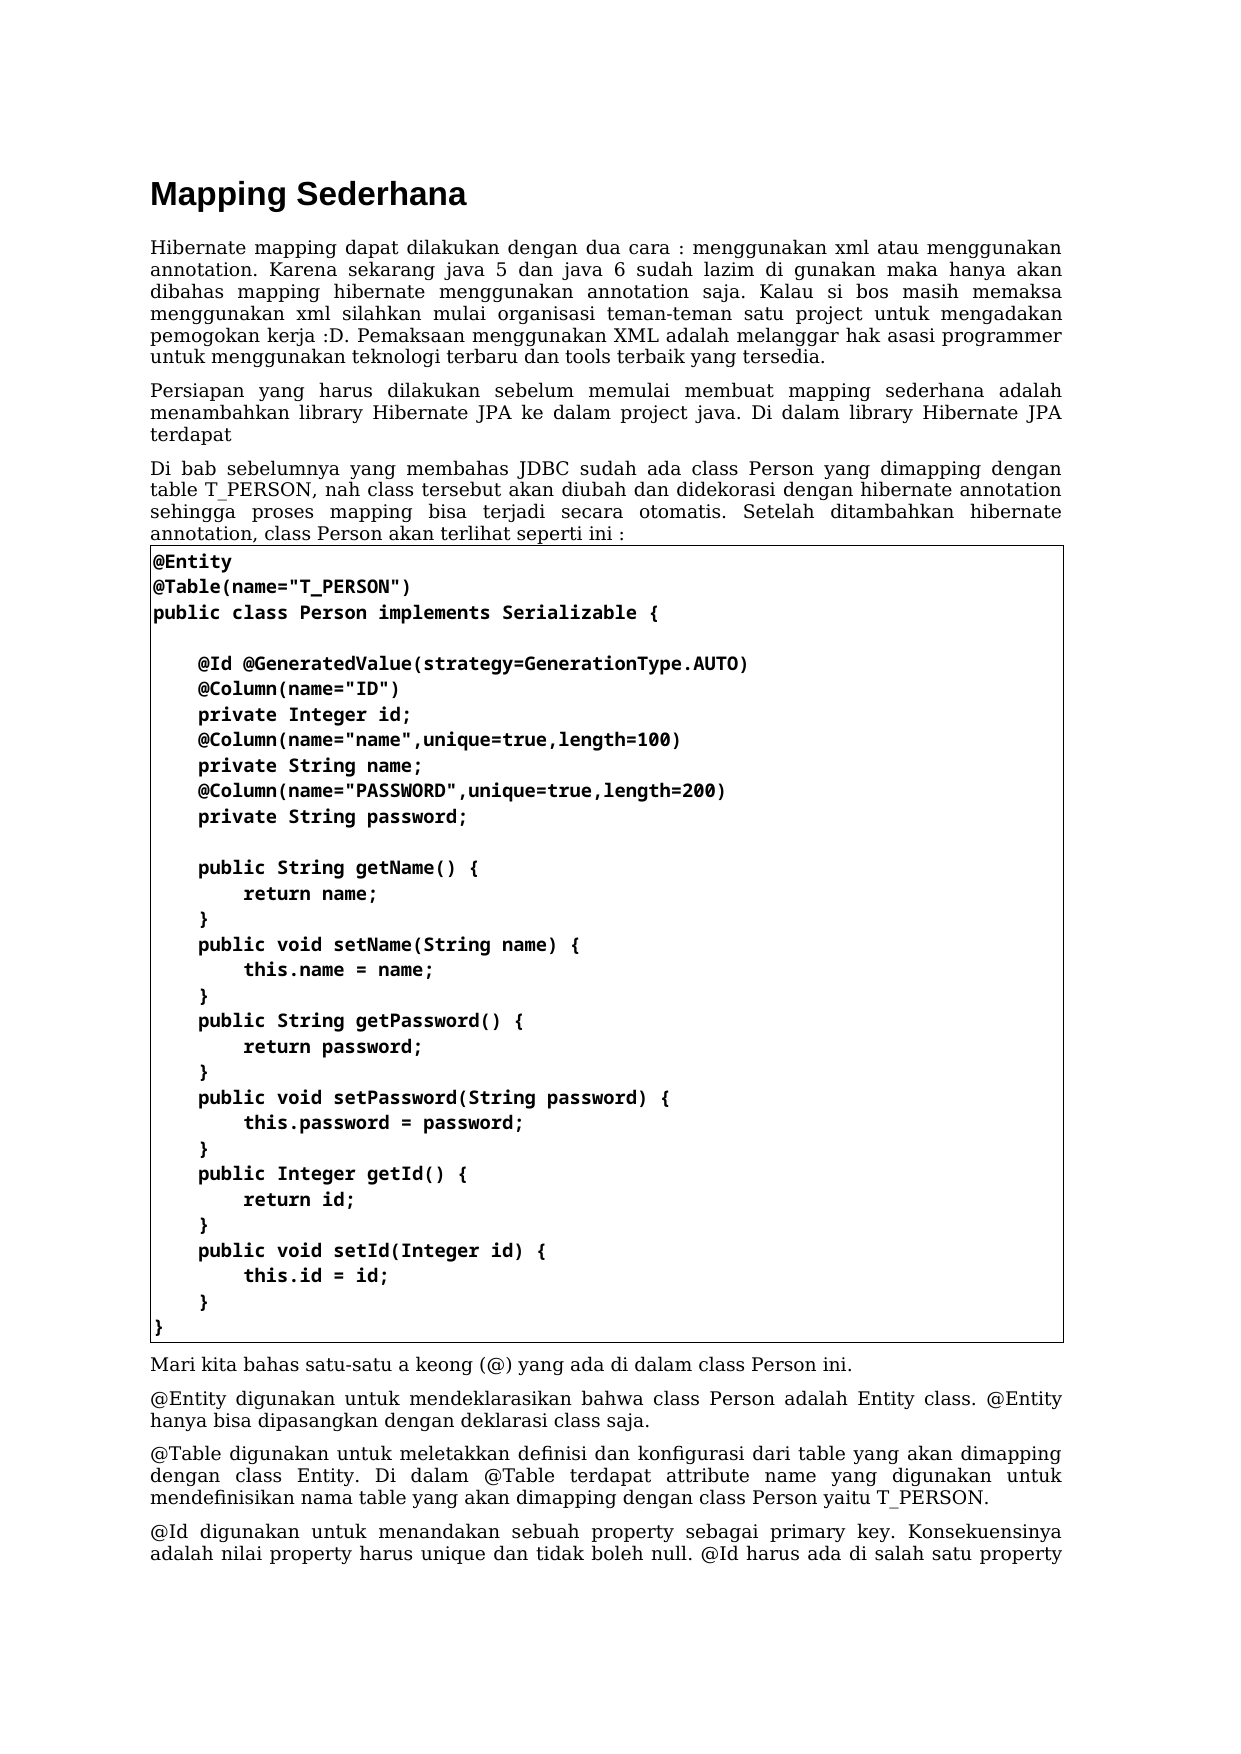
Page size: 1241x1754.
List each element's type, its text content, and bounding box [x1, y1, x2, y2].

text } [151, 1208, 1063, 1234]
text @Entity [151, 546, 1063, 571]
text public String getPassword() { [151, 1004, 1063, 1030]
text } [151, 902, 1063, 928]
text public Integer getId() { [151, 1157, 1063, 1183]
text return name; [151, 877, 1063, 902]
text } [151, 1132, 1063, 1157]
text Di bab sebelumnya yang membahas JDBC sudah ada class Person yang dimapping dengan table T_PERSON, nah class tersebut akan diubah dan didekorasi dengan hibernate annotation sehingga proses mapping bisa terjadi secara otomatis. Setelah ditambahkan hibernate annotation, class Person akan terlihat seperti ini : [150, 457, 1063, 545]
text private String name; [151, 749, 1063, 775]
text return password; [151, 1030, 1063, 1055]
text public String getName() { [151, 851, 1063, 877]
text @Column(name="PASSWORD",unique=true,length=200) [151, 775, 1063, 800]
text this.password = password; [151, 1106, 1063, 1132]
text Hibernate mapping dapat dilakukan dengan dua cara : menggunakan xml atau menggunakan annotation. Karena sekarang java 5 dan java 6 sudah lazim di gunakan maka hanya akan dibahas mapping hibernate menggunakan annotation saja. Kalau si bos masih memaksa menggunakan xml silahkan mulai organisasi teman-teman satu project untuk mengadakan pemogokan kerja :D. Pemaksaan menggunakan XML adalah melanggar hak asasi programmer untuk menggunakan teknologi terbaru dan tools terbaik yang tersedia. [150, 237, 1063, 368]
text } [151, 979, 1063, 1004]
text @Table(name="T_PERSON") [151, 571, 1063, 596]
text } [151, 1055, 1063, 1081]
text this.id = id; [151, 1259, 1063, 1285]
subtitle Mapping Sederhana [150, 176, 1063, 213]
text private String password; [151, 800, 1063, 829]
text private Integer id; [151, 698, 1063, 724]
text public void setId(Integer id) { [151, 1234, 1063, 1259]
text @Id @GeneratedValue(strategy=GenerationType.AUTO) [151, 647, 1063, 673]
text public class Person implements Serializable { [151, 596, 1063, 625]
text @Id digunakan untuk menandakan sebuah property sebagai primary key. Konsekuensinya adalah nilai property harus unique dan tidak boleh null. @Id harus ada di salah satu property [150, 1521, 1063, 1564]
text @Column(name="name",unique=true,length=100) [151, 724, 1063, 749]
text @Column(name="ID") [151, 673, 1063, 698]
text Persiapan yang harus dilakukan sebelum memulai membuat mapping sederhana adalah menambahkan library Hibernate JPA ke dalam project java. Di dalam library Hibernate JPA terdapat [150, 380, 1063, 446]
text public void setName(String name) { [151, 928, 1063, 953]
text public void setPassword(String password) { [151, 1081, 1063, 1106]
text this.name = name; [151, 953, 1063, 979]
text Mari kita bahas satu-satu a keong (@) yang ada di dalam class Person ini. [150, 1354, 1063, 1376]
text @Table digunakan untuk meletakkan definisi dan konfigurasi dari table yang akan dimapping dengan class Entity. Di dalam @Table terdapat attribute name yang digunakan untuk mendefinisikan nama table yang akan dimapping dengan class Person yaitu T_PERSON. [150, 1443, 1063, 1509]
text return id; [151, 1183, 1063, 1208]
text } [151, 1285, 1063, 1311]
text } [151, 1311, 1063, 1342]
text @Entity digunakan untuk mendeklarasikan bahwa class Person adalah Entity class. @Entity hanya bisa dipasangkan dengan deklarasi class saja. [150, 1388, 1063, 1432]
